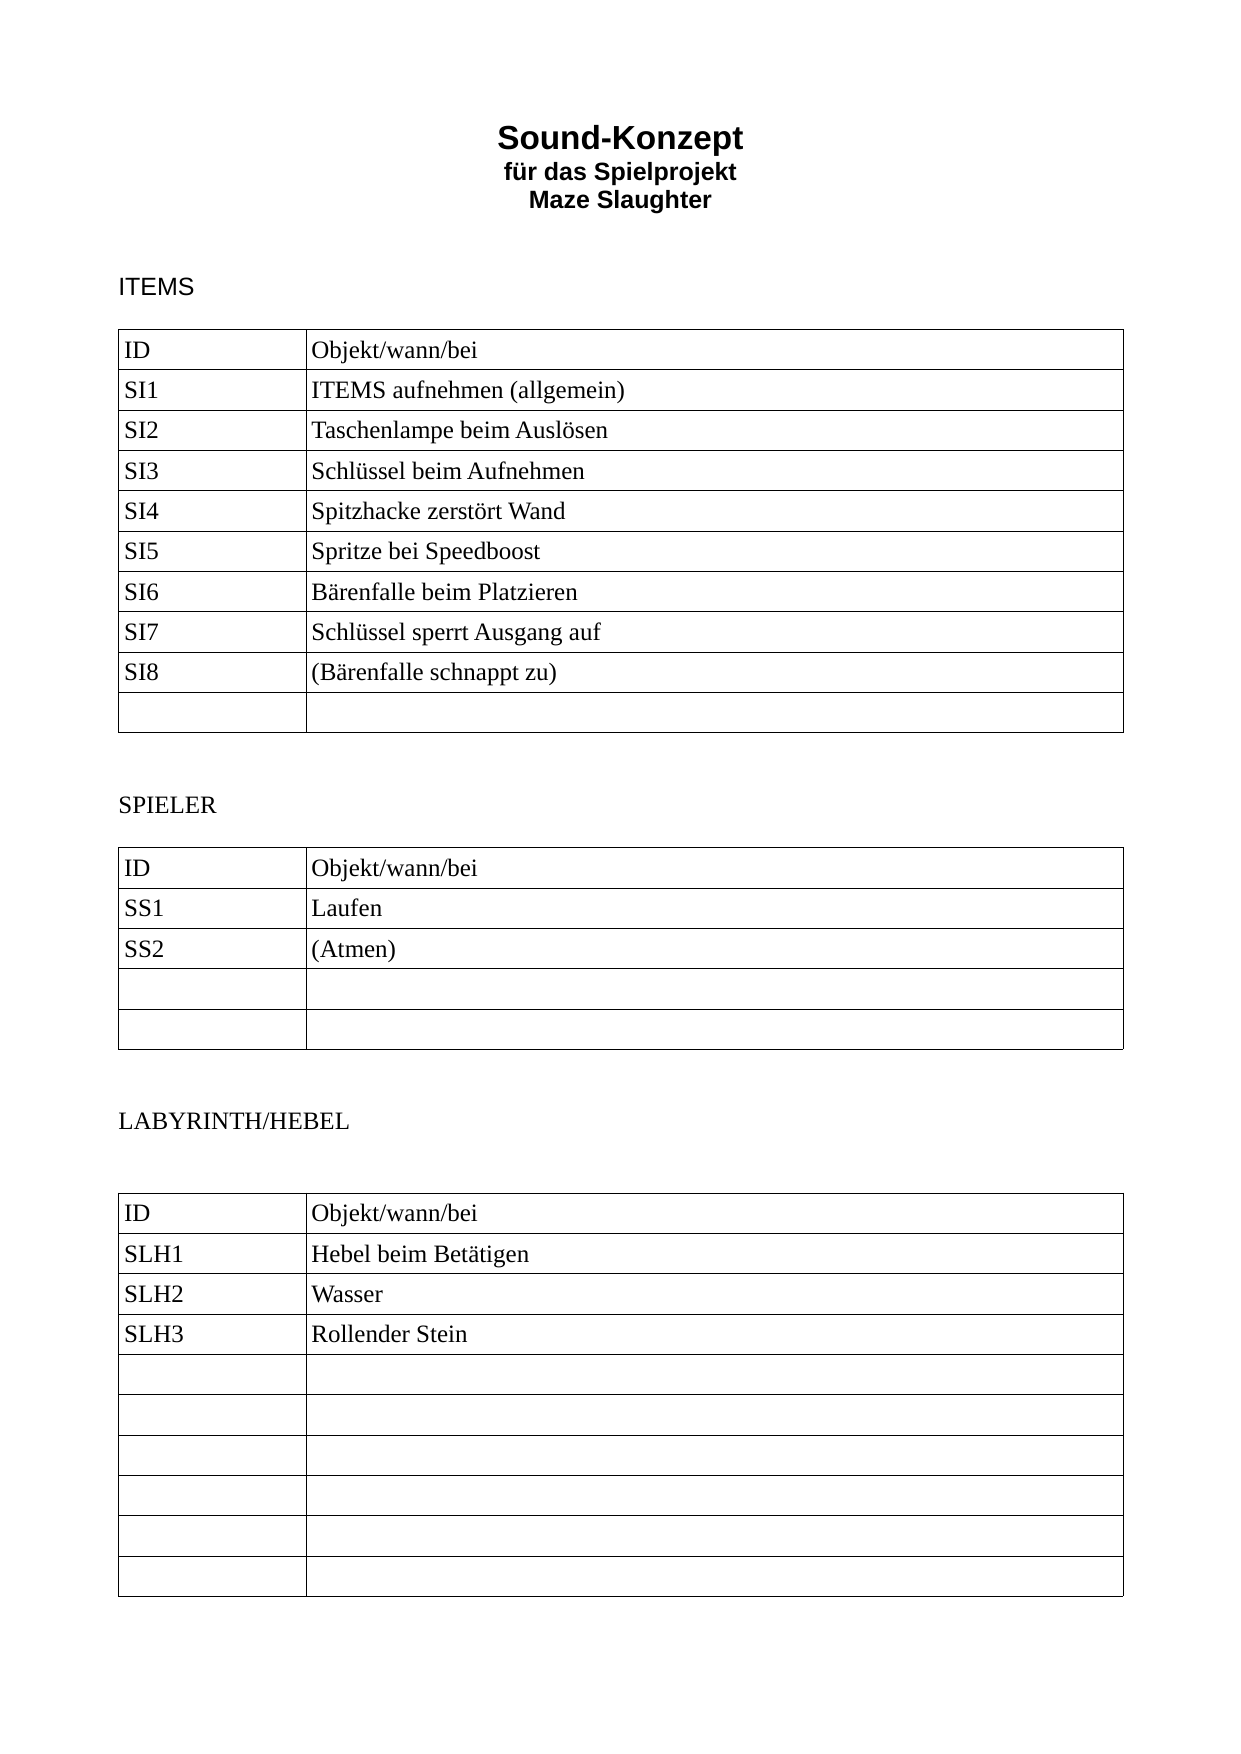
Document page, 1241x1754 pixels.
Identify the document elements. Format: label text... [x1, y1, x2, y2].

table_cell Laufen [307, 889, 1123, 928]
table_cell [307, 1476, 1123, 1515]
table_header ID [119, 848, 306, 888]
table_cell SLH3 [119, 1315, 306, 1354]
table_cell [307, 693, 1123, 732]
table_cell SI5 [119, 532, 306, 571]
table_cell Spitzhacke zerstört Wand [307, 491, 1123, 531]
text SPIELER [118, 790, 1122, 818]
table_cell [119, 1476, 306, 1515]
table_cell SI2 [119, 411, 306, 450]
table_header Objekt/wann/bei [307, 848, 1123, 888]
text ITEMS [118, 272, 1122, 300]
table_cell ITEMS aufnehmen (allgemein) [307, 370, 1123, 410]
text Maze Slaughter [118, 185, 1122, 214]
table_cell Wasser [307, 1274, 1123, 1314]
table_cell Schlüssel beim Aufnehmen [307, 451, 1123, 490]
table_cell SI8 [119, 653, 306, 692]
table_header Objekt/wann/bei [307, 330, 1123, 369]
table_cell Rollender Stein [307, 1315, 1123, 1354]
table_header Objekt/wann/bei [307, 1194, 1123, 1233]
table_cell [119, 1395, 306, 1434]
table_cell SLH2 [119, 1274, 306, 1314]
table_cell SI6 [119, 572, 306, 611]
table_cell [307, 969, 1123, 1008]
table_cell [307, 1516, 1123, 1556]
table_cell SLH1 [119, 1234, 306, 1273]
table_cell SI1 [119, 370, 306, 410]
table_cell Taschenlampe beim Auslösen [307, 411, 1123, 450]
table_cell Schlüssel sperrt Ausgang auf [307, 612, 1123, 652]
table_cell [307, 1436, 1123, 1475]
table_cell [307, 1557, 1123, 1596]
table_header ID [119, 1194, 306, 1233]
table_header ID [119, 330, 306, 369]
table_cell SS2 [119, 929, 306, 968]
table_cell [307, 1395, 1123, 1434]
table_cell (Bärenfalle schnappt zu) [307, 653, 1123, 692]
table_cell [307, 1355, 1123, 1394]
table_cell SI7 [119, 612, 306, 652]
table_cell Hebel beim Betätigen [307, 1234, 1123, 1273]
table_cell [307, 1010, 1123, 1049]
table_cell [119, 693, 306, 732]
text LABYRINTH/HEBEL [118, 1106, 1122, 1135]
table_cell [119, 1516, 306, 1556]
text Sound-Konzept [118, 118, 1122, 157]
table_cell (Atmen) [307, 929, 1123, 968]
table_cell [119, 1557, 306, 1596]
table_cell SI4 [119, 491, 306, 531]
table_cell [119, 1436, 306, 1475]
table_cell Bärenfalle beim Platzieren [307, 572, 1123, 611]
table_cell [119, 1010, 306, 1049]
table_cell [119, 969, 306, 1008]
text für das Spielprojekt [118, 157, 1122, 185]
table_cell SS1 [119, 889, 306, 928]
table_cell [119, 1355, 306, 1394]
table_cell SI3 [119, 451, 306, 490]
table_cell Spritze bei Speedboost [307, 532, 1123, 571]
